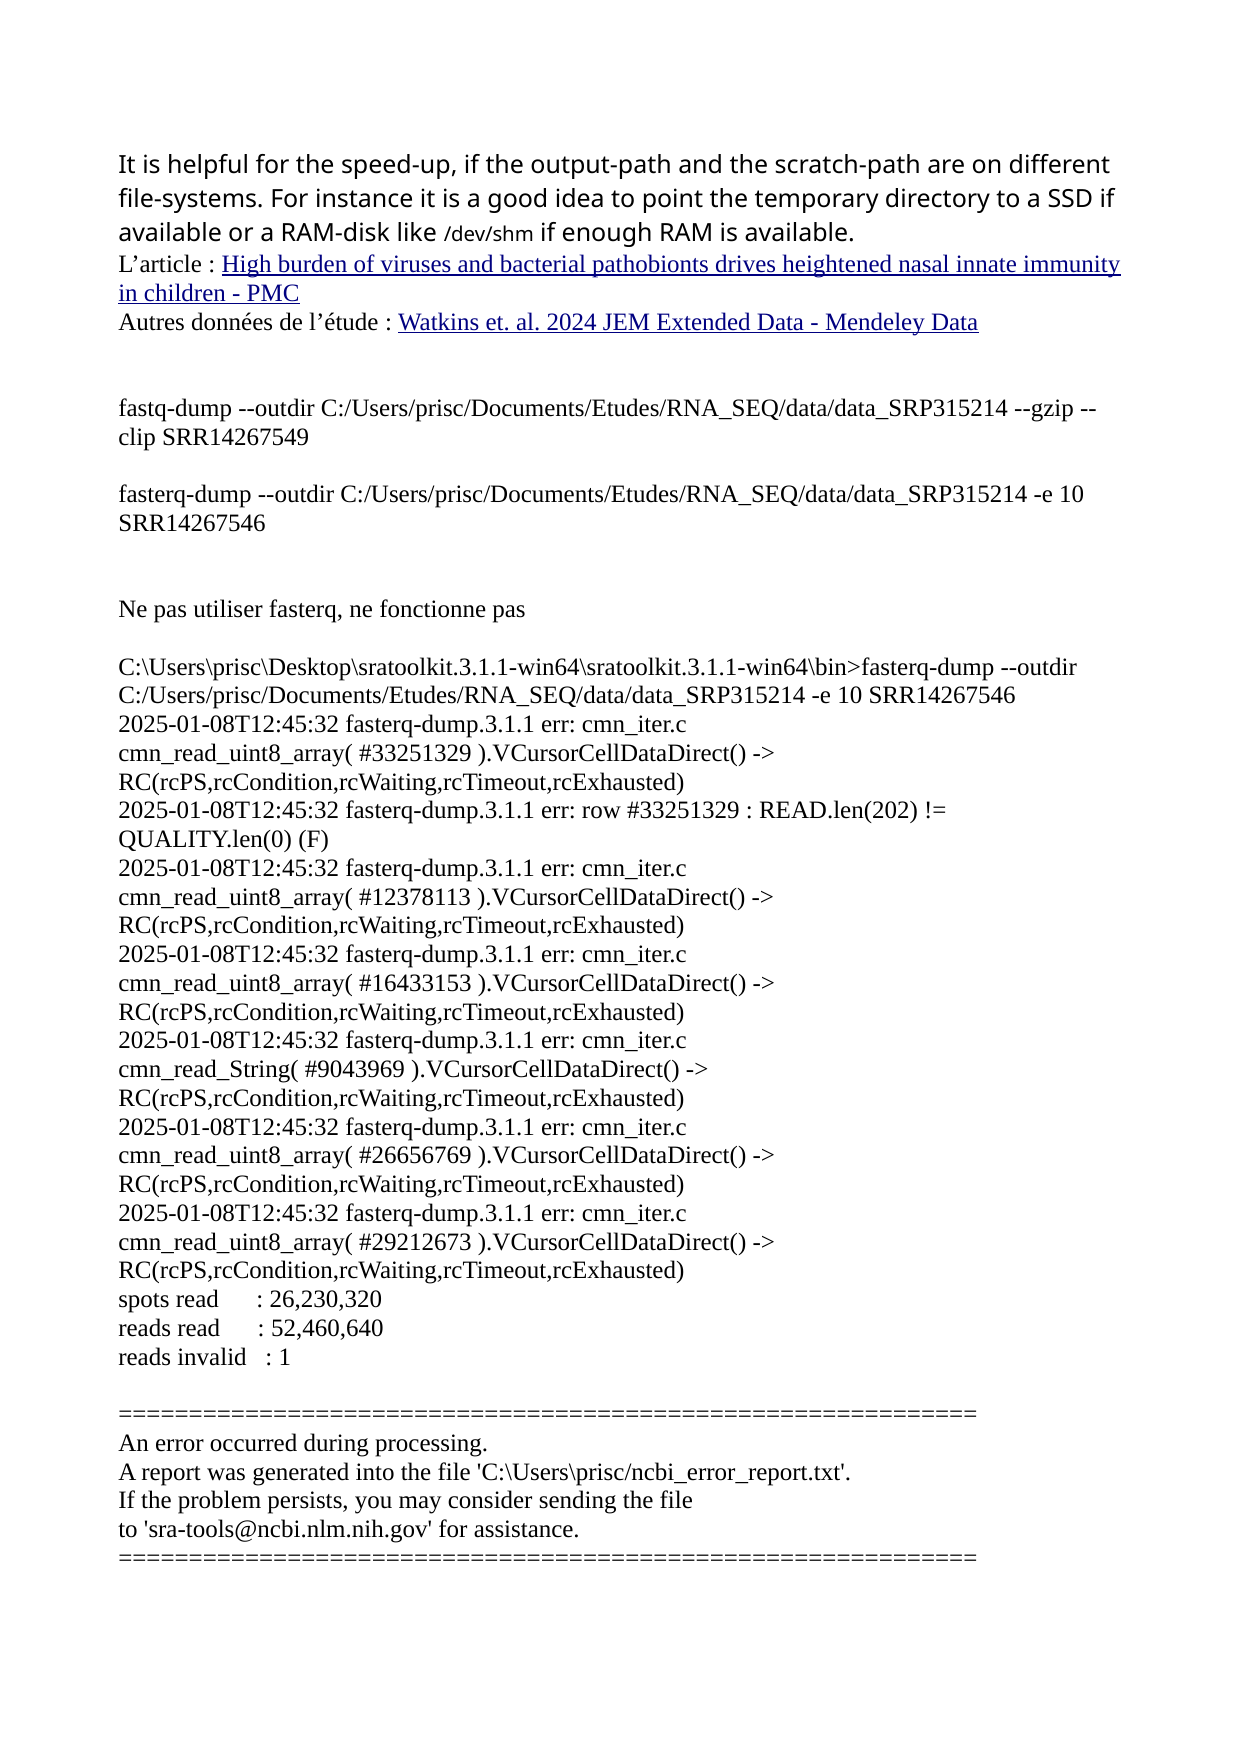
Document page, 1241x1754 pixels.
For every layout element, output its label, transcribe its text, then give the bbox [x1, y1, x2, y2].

text 2025-01-08T12:45:32 fasterq-dump.3.1.1 err: cmn_iter.c cmn_read_uint8_array( #33251329 ).VCursorCellDataDirect() -> RC(rcPS,rcCondition,rcWaiting,rcTimeout,rcExhausted) [118, 709, 1122, 795]
text 2025-01-08T12:45:32 fasterq-dump.3.1.1 err: cmn_iter.c cmn_read_String( #9043969 ).VCursorCellDataDirect() -> RC(rcPS,rcCondition,rcWaiting,rcTimeout,rcExhausted) [118, 1025, 1122, 1112]
text It is helpful for the speed-up, if the output-path and the scratch-path are on different file-systems. For instance it is a good idea to point the temporary directory to a SSD if available or a RAM-disk like /dev/shm if enough RAM is available. [118, 147, 1122, 249]
text 2025-01-08T12:45:32 fasterq-dump.3.1.1 err: cmn_iter.c cmn_read_uint8_array( #29212673 ).VCursorCellDataDirect() -> RC(rcPS,rcCondition,rcWaiting,rcTimeout,rcExhausted) [118, 1198, 1122, 1284]
text 2025-01-08T12:45:32 fasterq-dump.3.1.1 err: row #33251329 : READ.len(202) != QUALITY.len(0) (F) [118, 795, 1122, 853]
text 2025-01-08T12:45:32 fasterq-dump.3.1.1 err: cmn_iter.c cmn_read_uint8_array( #12378113 ).VCursorCellDataDirect() -> RC(rcPS,rcCondition,rcWaiting,rcTimeout,rcExhausted) [118, 853, 1122, 939]
text 2025-01-08T12:45:32 fasterq-dump.3.1.1 err: cmn_iter.c cmn_read_uint8_array( #26656769 ).VCursorCellDataDirect() -> RC(rcPS,rcCondition,rcWaiting,rcTimeout,rcExhausted) [118, 1112, 1122, 1198]
text An error occurred during processing. [118, 1428, 1122, 1457]
text ============================================================= [118, 1543, 1122, 1572]
text fasterq-dump --outdir C:/Users/prisc/Documents/Etudes/RNA_SEQ/data/data_SRP315214 -e 10 SRR14267546 [118, 479, 1122, 537]
text L’article : High burden of viruses and bacterial pathobionts drives heightened nasal innate immunity in children - PMC [118, 249, 1122, 307]
text ============================================================= [118, 1399, 1122, 1428]
text Autres données de l’étude : Watkins et. al. 2024 JEM Extended Data - Mendeley Data [118, 307, 1122, 335]
text Ne pas utiliser fasterq, ne fonctionne pas [118, 594, 1122, 623]
text If the problem persists, you may consider sending the file [118, 1485, 1122, 1514]
text spots read : 26,230,320 [118, 1284, 1122, 1313]
text reads invalid : 1 [118, 1342, 1122, 1370]
text A report was generated into the file 'C:\Users\prisc/ncbi_error_report.txt'. [118, 1457, 1122, 1485]
text to 'sra-tools@ncbi.nlm.nih.gov' for assistance. [118, 1514, 1122, 1543]
text reads read : 52,460,640 [118, 1313, 1122, 1342]
text 2025-01-08T12:45:32 fasterq-dump.3.1.1 err: cmn_iter.c cmn_read_uint8_array( #16433153 ).VCursorCellDataDirect() -> RC(rcPS,rcCondition,rcWaiting,rcTimeout,rcExhausted) [118, 939, 1122, 1025]
text fastq-dump --outdir C:/Users/prisc/Documents/Etudes/RNA_SEQ/data/data_SRP315214 --gzip --clip SRR14267549 [118, 393, 1122, 450]
text C:\Users\prisc\Desktop\sratoolkit.3.1.1-win64\sratoolkit.3.1.1-win64\bin>fasterq-dump --outdir C:/Users/prisc/Documents/Etudes/RNA_SEQ/data/data_SRP315214 -e 10 SRR14267546 [118, 652, 1122, 709]
